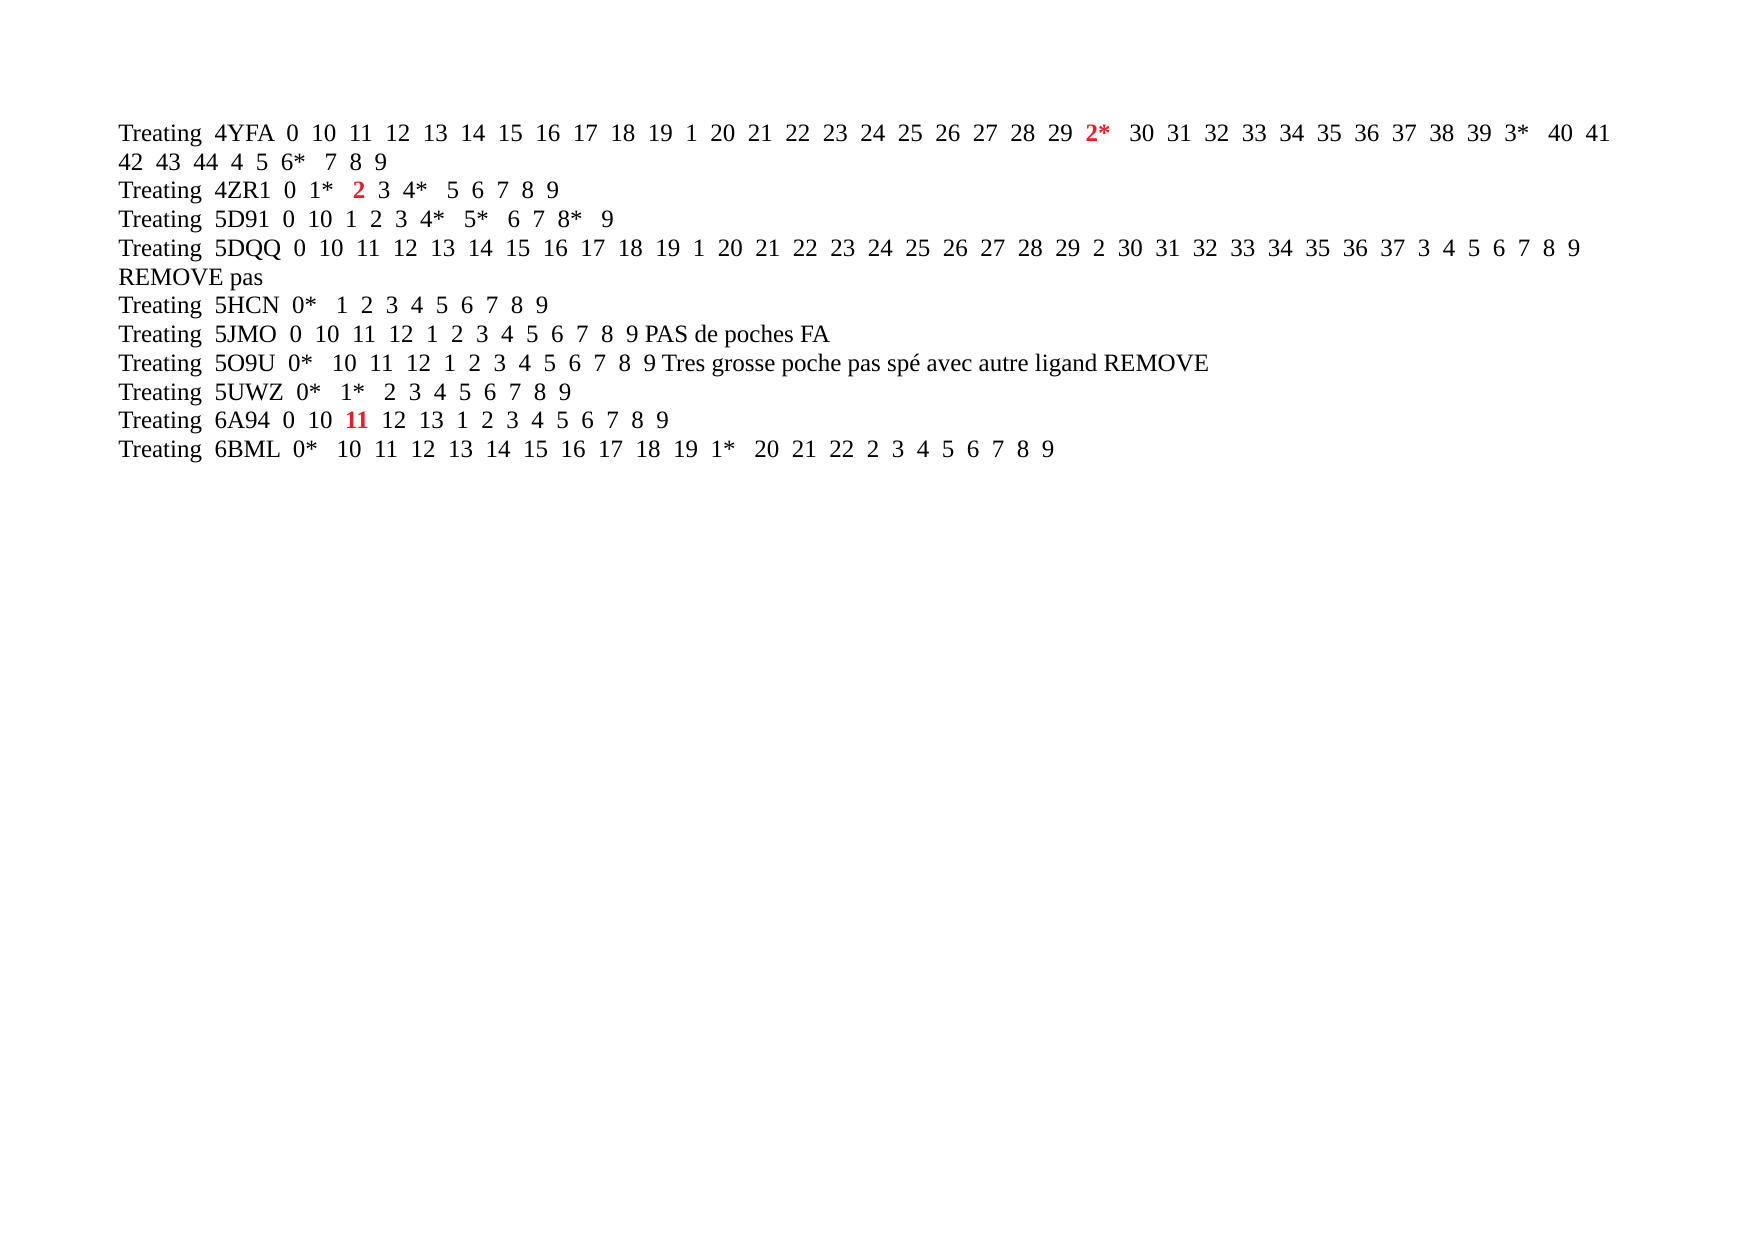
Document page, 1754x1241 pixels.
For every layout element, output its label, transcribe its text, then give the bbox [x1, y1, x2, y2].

text Treating 5O9U 0* 10 11 12 1 2 3 4 5 6 7 8 9 Tres grosse poche pas spé avec autre ligand REMOVE [118, 348, 1636, 377]
text Treating 5HCN 0* 1 2 3 4 5 6 7 8 9 [118, 291, 1636, 319]
text Treating 4YFA 0 10 11 12 13 14 15 16 17 18 19 1 20 21 22 23 24 25 26 27 28 29 2* 30 31 32 33 34 35 36 37 38 39 3* 40 41 42 43 44 4 5 6* 7 8 9 [118, 118, 1636, 176]
text Treating 4ZR1 0 1* 2 3 4* 5 6 7 8 9 [118, 176, 1636, 204]
text Treating 6BML 0* 10 11 12 13 14 15 16 17 18 19 1* 20 21 22 2 3 4 5 6 7 8 9 [118, 434, 1636, 463]
text Treating 5DQQ 0 10 11 12 13 14 15 16 17 18 19 1 20 21 22 23 24 25 26 27 28 29 2 30 31 32 33 34 35 36 37 3 4 5 6 7 8 9 REMOVE pas [118, 233, 1636, 291]
text Treating 5JMO 0 10 11 12 1 2 3 4 5 6 7 8 9 PAS de poches FA [118, 319, 1636, 348]
text Treating 5UWZ 0* 1* 2 3 4 5 6 7 8 9 [118, 377, 1636, 406]
text Treating 6A94 0 10 11 12 13 1 2 3 4 5 6 7 8 9 [118, 406, 1636, 434]
text Treating 5D91 0 10 1 2 3 4* 5* 6 7 8* 9 [118, 204, 1636, 233]
